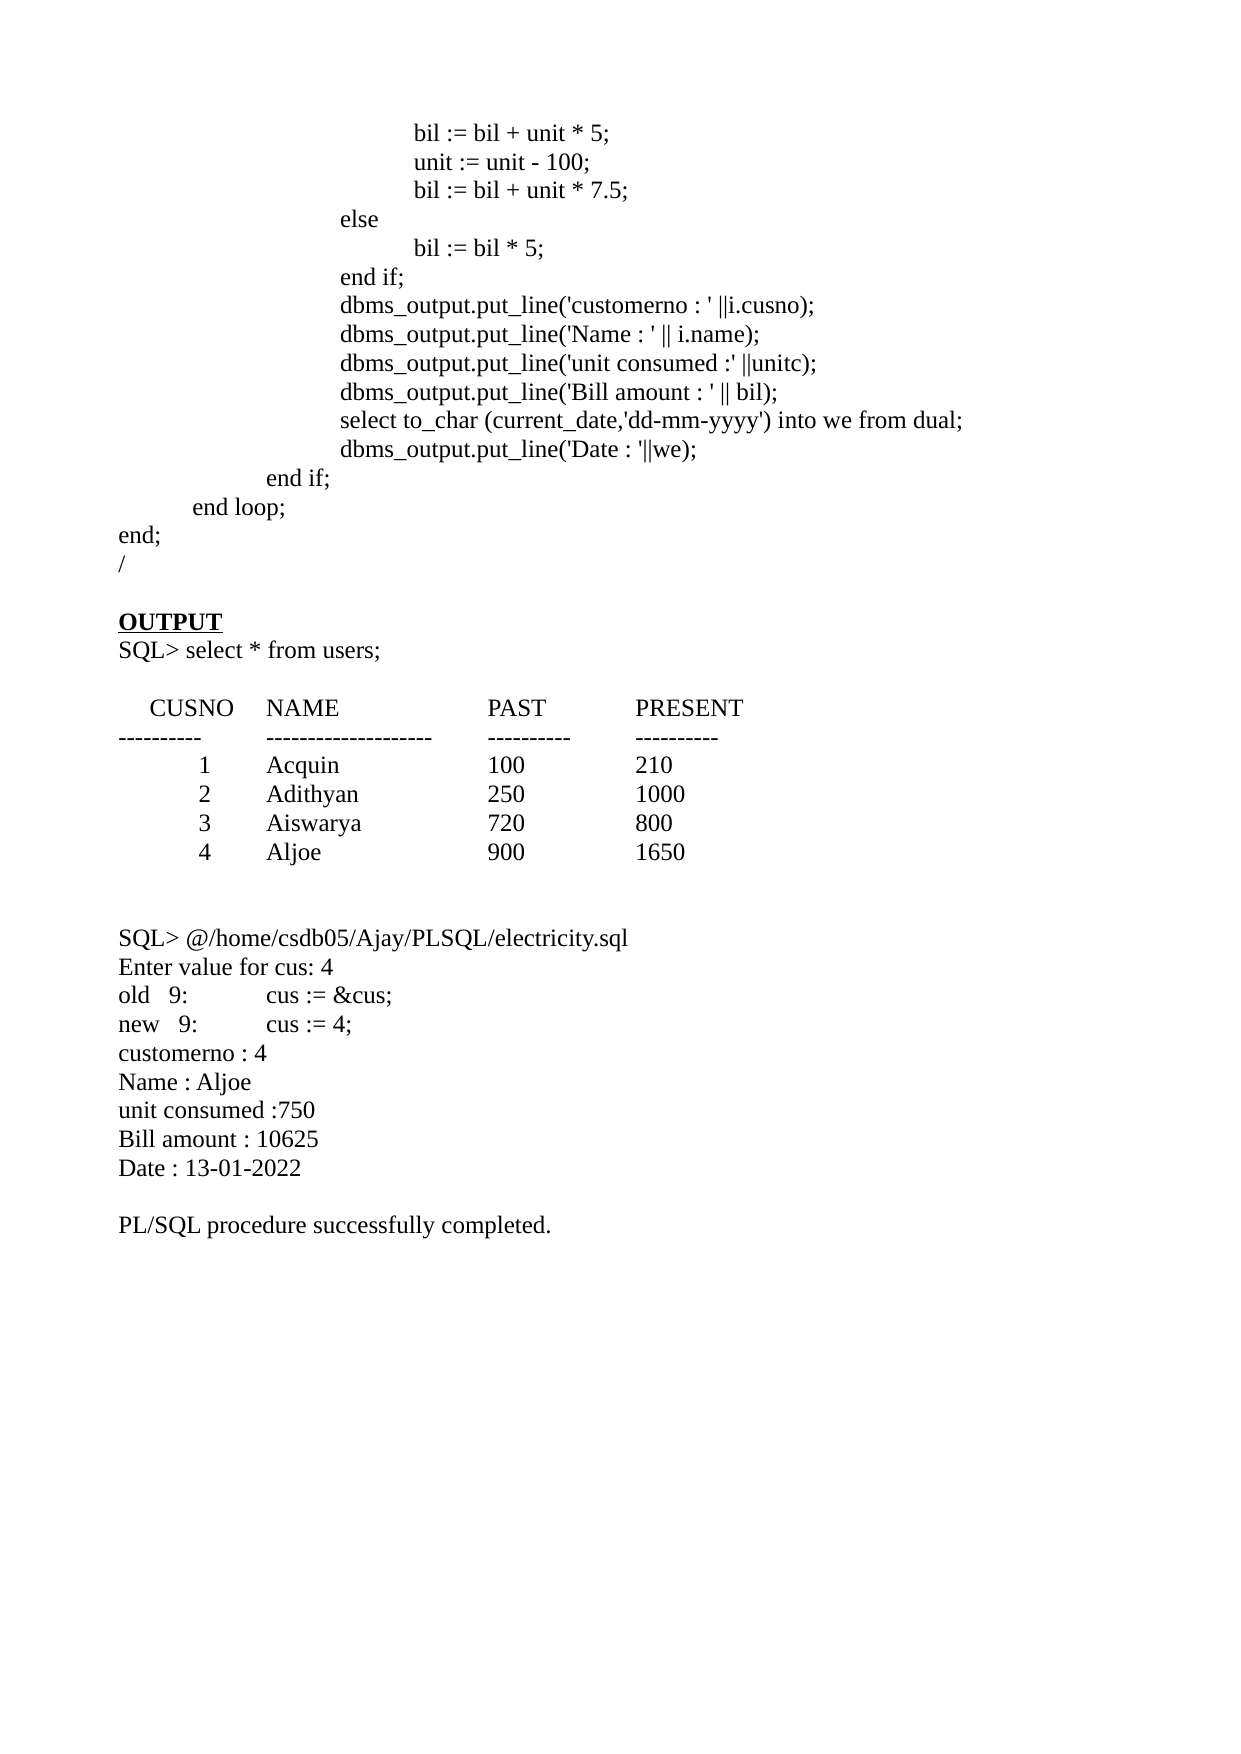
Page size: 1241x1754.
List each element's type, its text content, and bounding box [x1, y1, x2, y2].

text 3 Aiswarya 720 800 [118, 808, 1122, 837]
text dbms_output.put_line('Bill amount : ' || bil); [118, 377, 1122, 406]
text Date : 13-01-2022 [118, 1153, 1122, 1182]
text dbms_output.put_line('customerno : ' ||i.cusno); [118, 291, 1122, 319]
text CUSNO NAME PAST PRESENT [118, 693, 1122, 722]
text end; [118, 521, 1122, 549]
text else [118, 204, 1122, 233]
text / [118, 549, 1122, 578]
text SQL> select * from users; [118, 636, 1122, 664]
text end if; [118, 463, 1122, 492]
text end if; [118, 262, 1122, 291]
text old 9: cus := &cus; [118, 981, 1122, 1009]
text SQL> @/home/csdb05/Ajay/PLSQL/electricity.sql [118, 923, 1122, 952]
text Name : Aljoe [118, 1067, 1122, 1096]
text 2 Adithyan 250 1000 [118, 779, 1122, 808]
text select to_char (current_date,'dd-mm-yyyy') into we from dual; [118, 406, 1122, 434]
text 4 Aljoe 900 1650 [118, 837, 1122, 866]
text dbms_output.put_line('unit consumed :' ||unitc); [118, 348, 1122, 377]
text PL/SQL procedure successfully completed. [118, 1211, 1122, 1239]
text ---------- -------------------- ---------- ---------- [118, 722, 1122, 751]
text Enter value for cus: 4 [118, 952, 1122, 981]
text customerno : 4 [118, 1038, 1122, 1067]
text bil := bil + unit * 5; [118, 118, 1122, 147]
text dbms_output.put_line('Name : ' || i.name); [118, 319, 1122, 348]
text unit := unit - 100; [118, 147, 1122, 176]
text unit consumed :750 [118, 1096, 1122, 1124]
text bil := bil + unit * 7.5; [118, 176, 1122, 204]
text bil := bil * 5; [118, 233, 1122, 262]
text OUTPUT [118, 607, 1122, 636]
text end loop; [118, 492, 1122, 521]
text 1 Acquin 100 210 [118, 751, 1122, 779]
text Bill amount : 10625 [118, 1124, 1122, 1153]
text dbms_output.put_line('Date : '||we); [118, 434, 1122, 463]
text new 9: cus := 4; [118, 1009, 1122, 1038]
